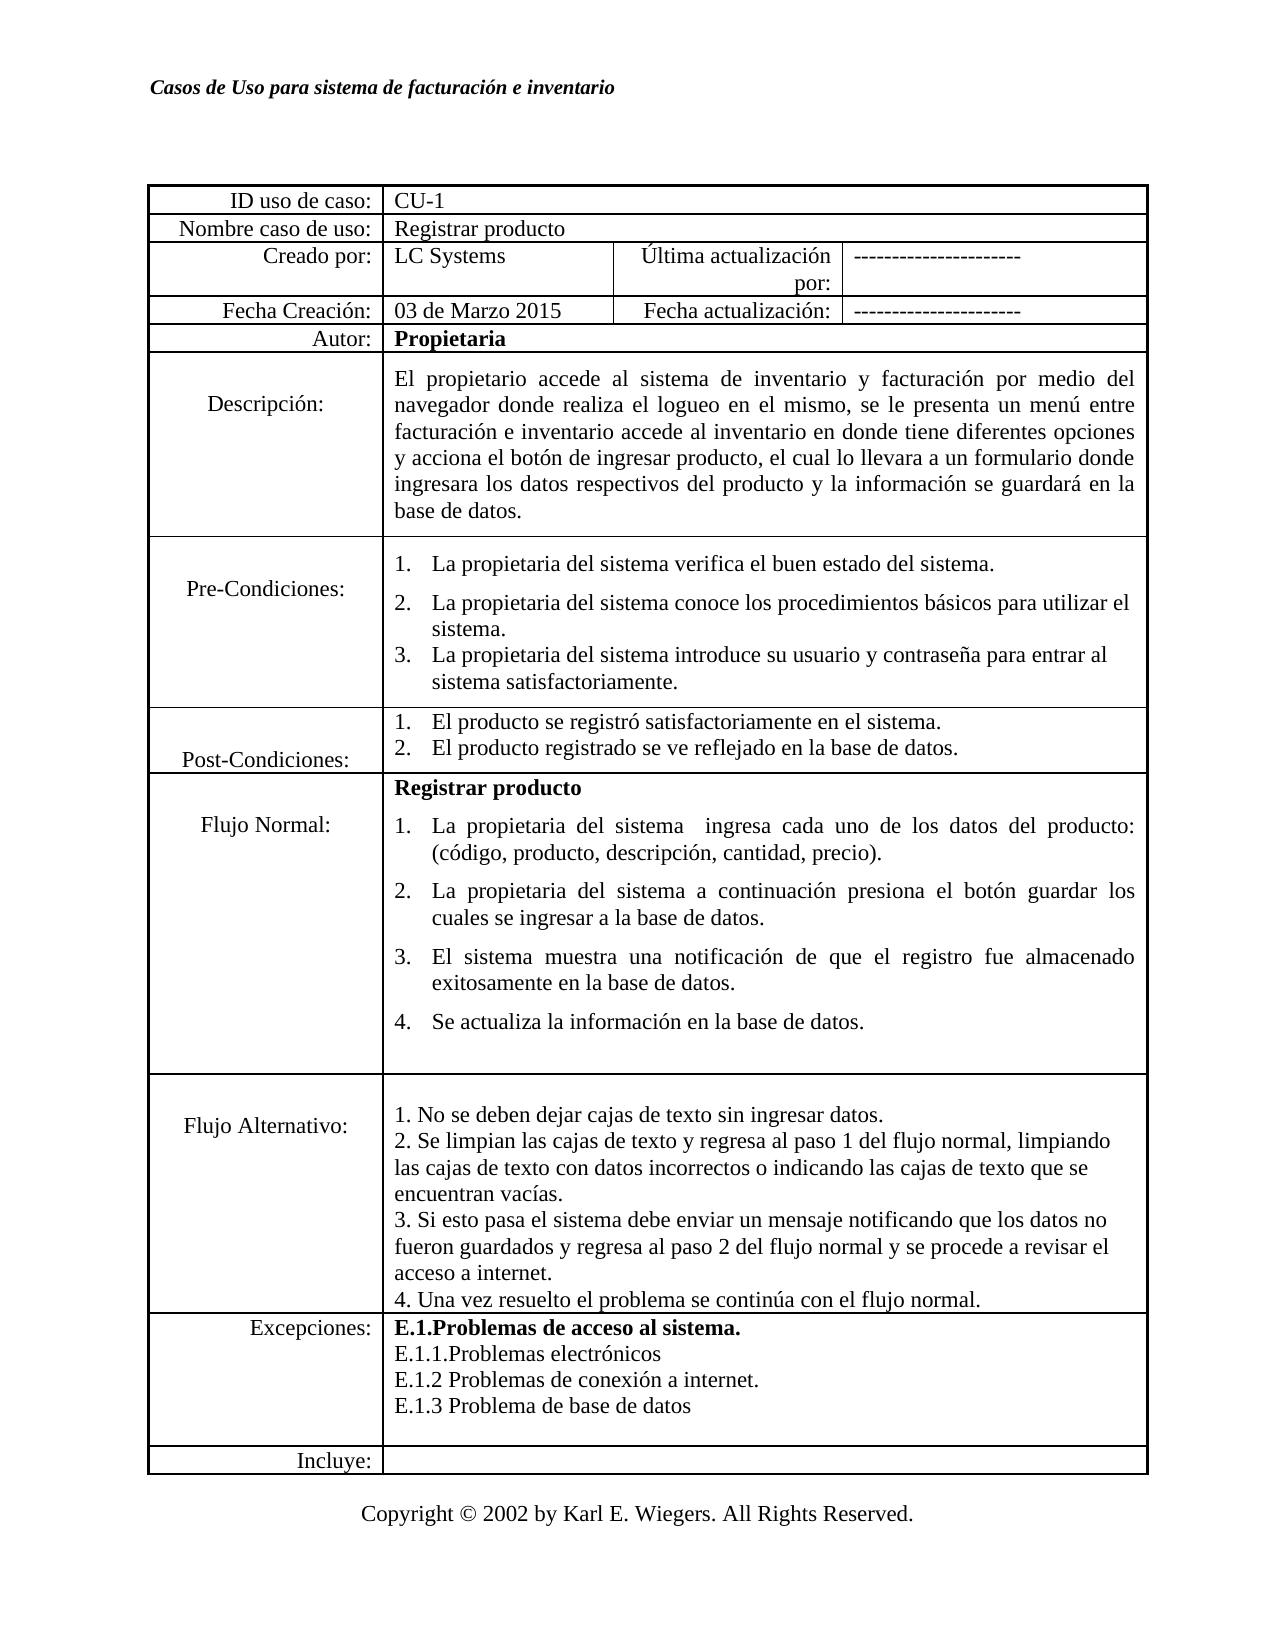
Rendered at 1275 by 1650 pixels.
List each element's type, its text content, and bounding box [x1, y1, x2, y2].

table_cell ---------------------- [843, 243, 1146, 295]
table_cell [384, 1447, 1146, 1473]
table_cell E.1.Problemas de acceso al sistema. E.1.1.Problemas electrónicos E.1.2 Problemas de conexión a internet. E.1.3 Problema de base de datos [384, 1314, 1146, 1445]
table_cell LC Systems [384, 243, 613, 295]
table_cell Flujo Normal: [150, 774, 382, 1073]
table_cell Flujo Alternativo: [150, 1075, 382, 1312]
table_cell Nombre caso de uso: [150, 215, 382, 241]
table_cell La propietaria del sistema verifica el buen estado del sistema. La propietaria del sistema conoce los procedimientos básicos para utilizar el sistema. La propietaria del sistema introduce su usuario y contraseña para entrar al sistema satisfactoriamente. [384, 537, 1146, 707]
table_cell 03 de Marzo 2015 [384, 297, 613, 323]
table_cell Fecha Creación: [150, 297, 382, 323]
table_cell Creado por: [150, 243, 382, 295]
table_cell Incluye: [150, 1447, 382, 1473]
table_cell Registrar producto [384, 215, 1146, 241]
table_cell El producto se registró satisfactoriamente en el sistema. El producto registrado se ve reflejado en la base de datos. [384, 708, 1146, 772]
table_cell Excepciones: [150, 1314, 382, 1445]
table_cell Descripción: [150, 353, 382, 536]
table_cell Registrar producto La propietaria del sistema ingresa cada uno de los datos del producto:(código, producto, descripción, cantidad, precio). La propietaria del sistema a continuación presiona el botón guardar los cuales se ingresar a la base de datos. El sistema muestra una notificación de que el registro fue almacenado exitosamente en la base de datos. Se actualiza la información en la base de datos. [384, 774, 1146, 1073]
table_cell Autor: [150, 325, 382, 351]
table_cell 1. No se deben dejar cajas de texto sin ingresar datos. 2. Se limpian las cajas de texto y regresa al paso 1 del flujo normal, limpiando las cajas de texto con datos incorrectos o indicando las cajas de texto que se encuentran vacías. 3. Si esto pasa el sistema debe enviar un mensaje notificando que los datos no fueron guardados y regresa al paso 2 del flujo normal y se procede a revisar el acceso a internet. 4. Una vez resuelto el problema se continúa con el flujo normal. [384, 1075, 1146, 1312]
table_cell Última actualización por: [614, 243, 842, 295]
table_cell El propietario accede al sistema de inventario y facturación por medio del navegador donde realiza el logueo en el mismo, se le presenta un menú entre facturación e inventario accede al inventario en donde tiene diferentes opciones y acciona el botón de ingresar producto, el cual lo llevara a un formulario donde ingresara los datos respectivos del producto y la información se guardará en la base de datos. [384, 353, 1146, 536]
table_cell Post-Condiciones: [150, 708, 382, 772]
table_cell Propietaria [384, 325, 1146, 351]
table_header ID uso de caso: [150, 187, 382, 213]
table_cell Fecha actualización: [614, 297, 842, 323]
table_cell Pre-Condiciones: [150, 537, 382, 707]
table_cell ---------------------- [843, 297, 1146, 323]
table_header CU-1 [384, 187, 1146, 213]
